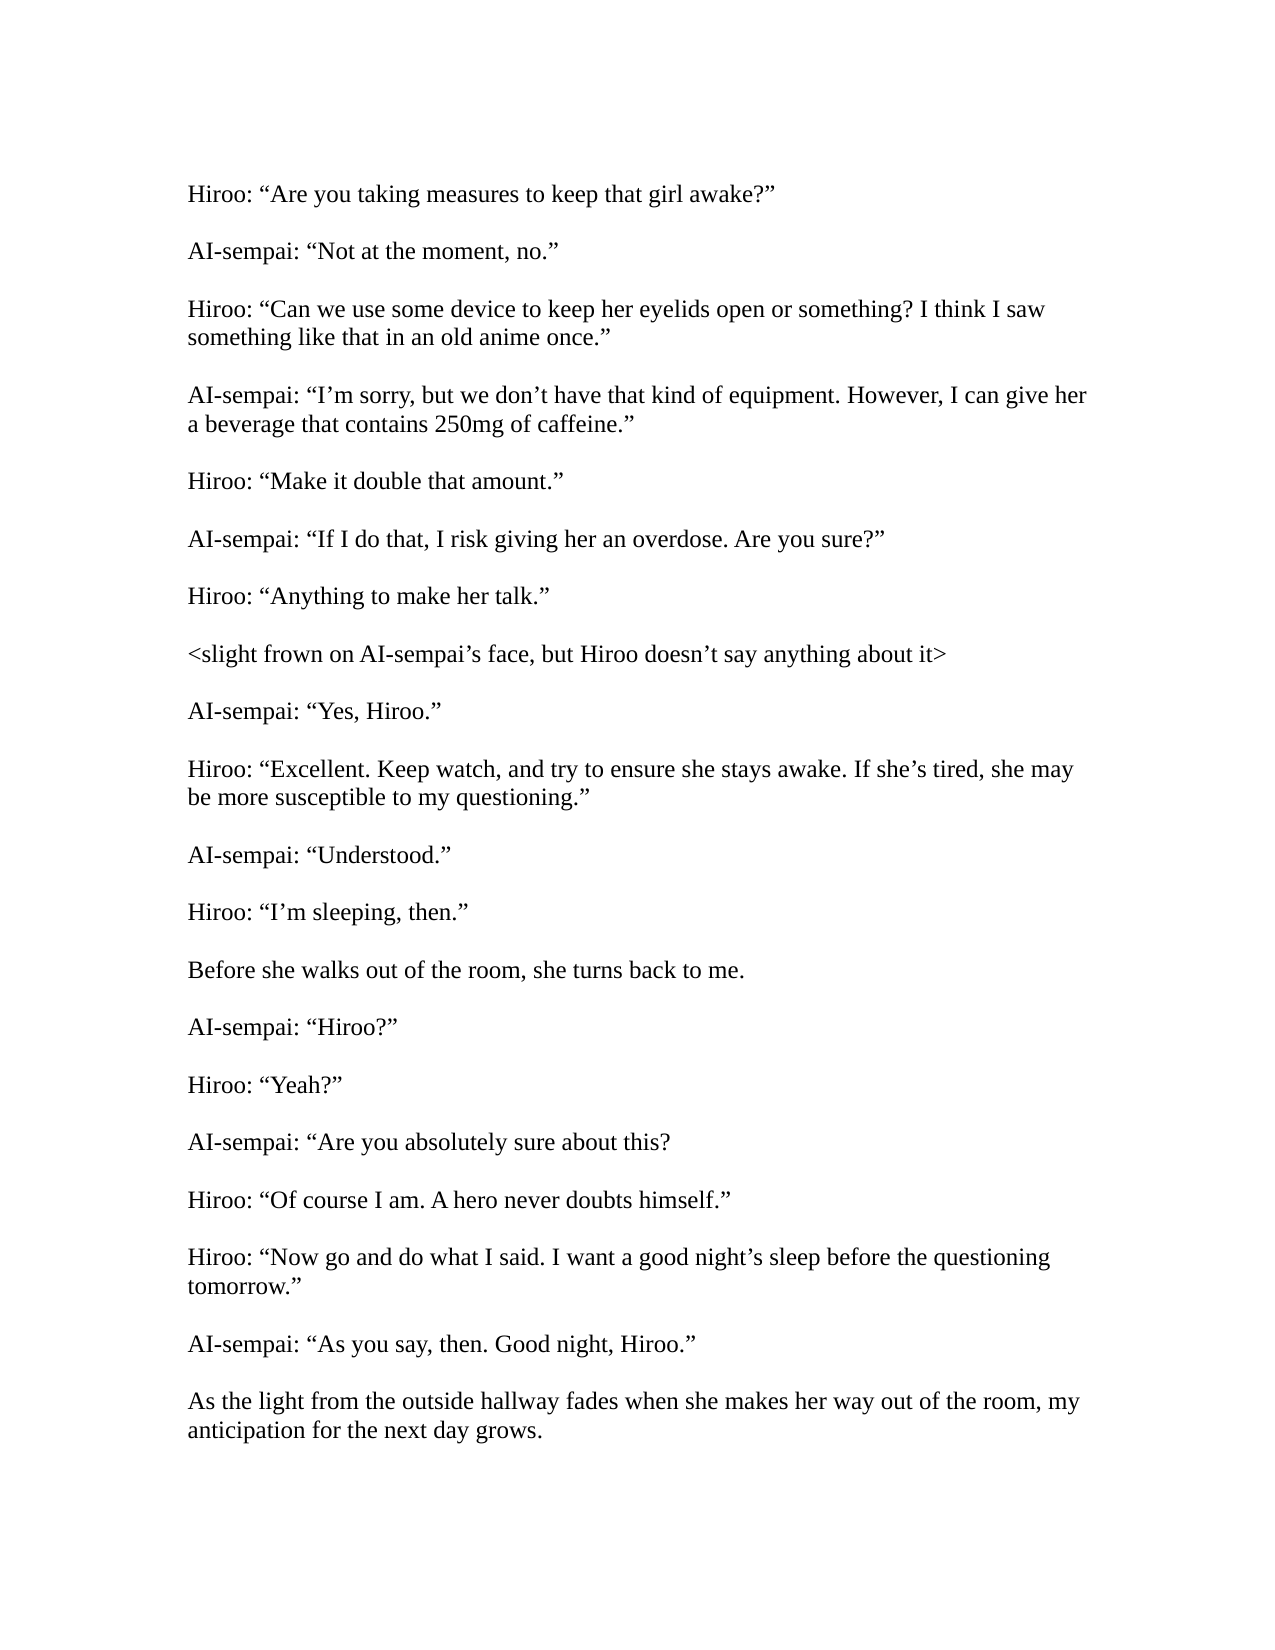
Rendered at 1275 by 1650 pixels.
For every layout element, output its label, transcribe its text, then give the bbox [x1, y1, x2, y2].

text AI-sempai: “Not at the moment, no.” [187, 236, 1087, 265]
text AI-sempai: “If I do that, I risk giving her an overdose. Are you sure?” [187, 524, 1087, 552]
text AI-sempai: “As you say, then. Good night, Hiroo.” [187, 1329, 1087, 1357]
text Hiroo: “Yeah?” [187, 1070, 1087, 1099]
text Before she walks out of the room, she turns back to me. [187, 955, 1087, 984]
text Hiroo: “Anything to make her talk.” [187, 581, 1087, 610]
text Hiroo: “Of course I am. A hero never doubts himself.” [187, 1185, 1087, 1214]
text Hiroo: “Now go and do what I said. I want a good night’s sleep before the questioning tomorrow.” [187, 1242, 1087, 1300]
text AI-sempai: “Understood.” [187, 840, 1087, 869]
text AI-sempai: “Yes, Hiroo.” [187, 696, 1087, 725]
text AI-sempai: “I’m sorry, but we don’t have that kind of equipment. However, I can give her a beverage that contains 250mg of caffeine.” [187, 380, 1087, 437]
text <slight frown on AI-sempai’s face, but Hiroo doesn’t say anything about it> [187, 639, 1087, 667]
text Hiroo: “Can we use some device to keep her eyelids open or something? I think I saw something like that in an old anime once.” [187, 294, 1087, 351]
text Hiroo: “Make it double that amount.” [187, 466, 1087, 495]
text Hiroo: “Are you taking measures to keep that girl awake?” [187, 179, 1087, 207]
text AI-sempai: “Are you absolutely sure about this? [187, 1127, 1087, 1156]
text Hiroo: “Excellent. Keep watch, and try to ensure she stays awake. If she’s tired, she may be more susceptible to my questioning.” [187, 754, 1087, 811]
text AI-sempai: “Hiroo?” [187, 1012, 1087, 1041]
text Hiroo: “I’m sleeping, then.” [187, 897, 1087, 926]
text As the light from the outside hallway fades when she makes her way out of the room, my anticipation for the next day grows. [187, 1386, 1087, 1444]
